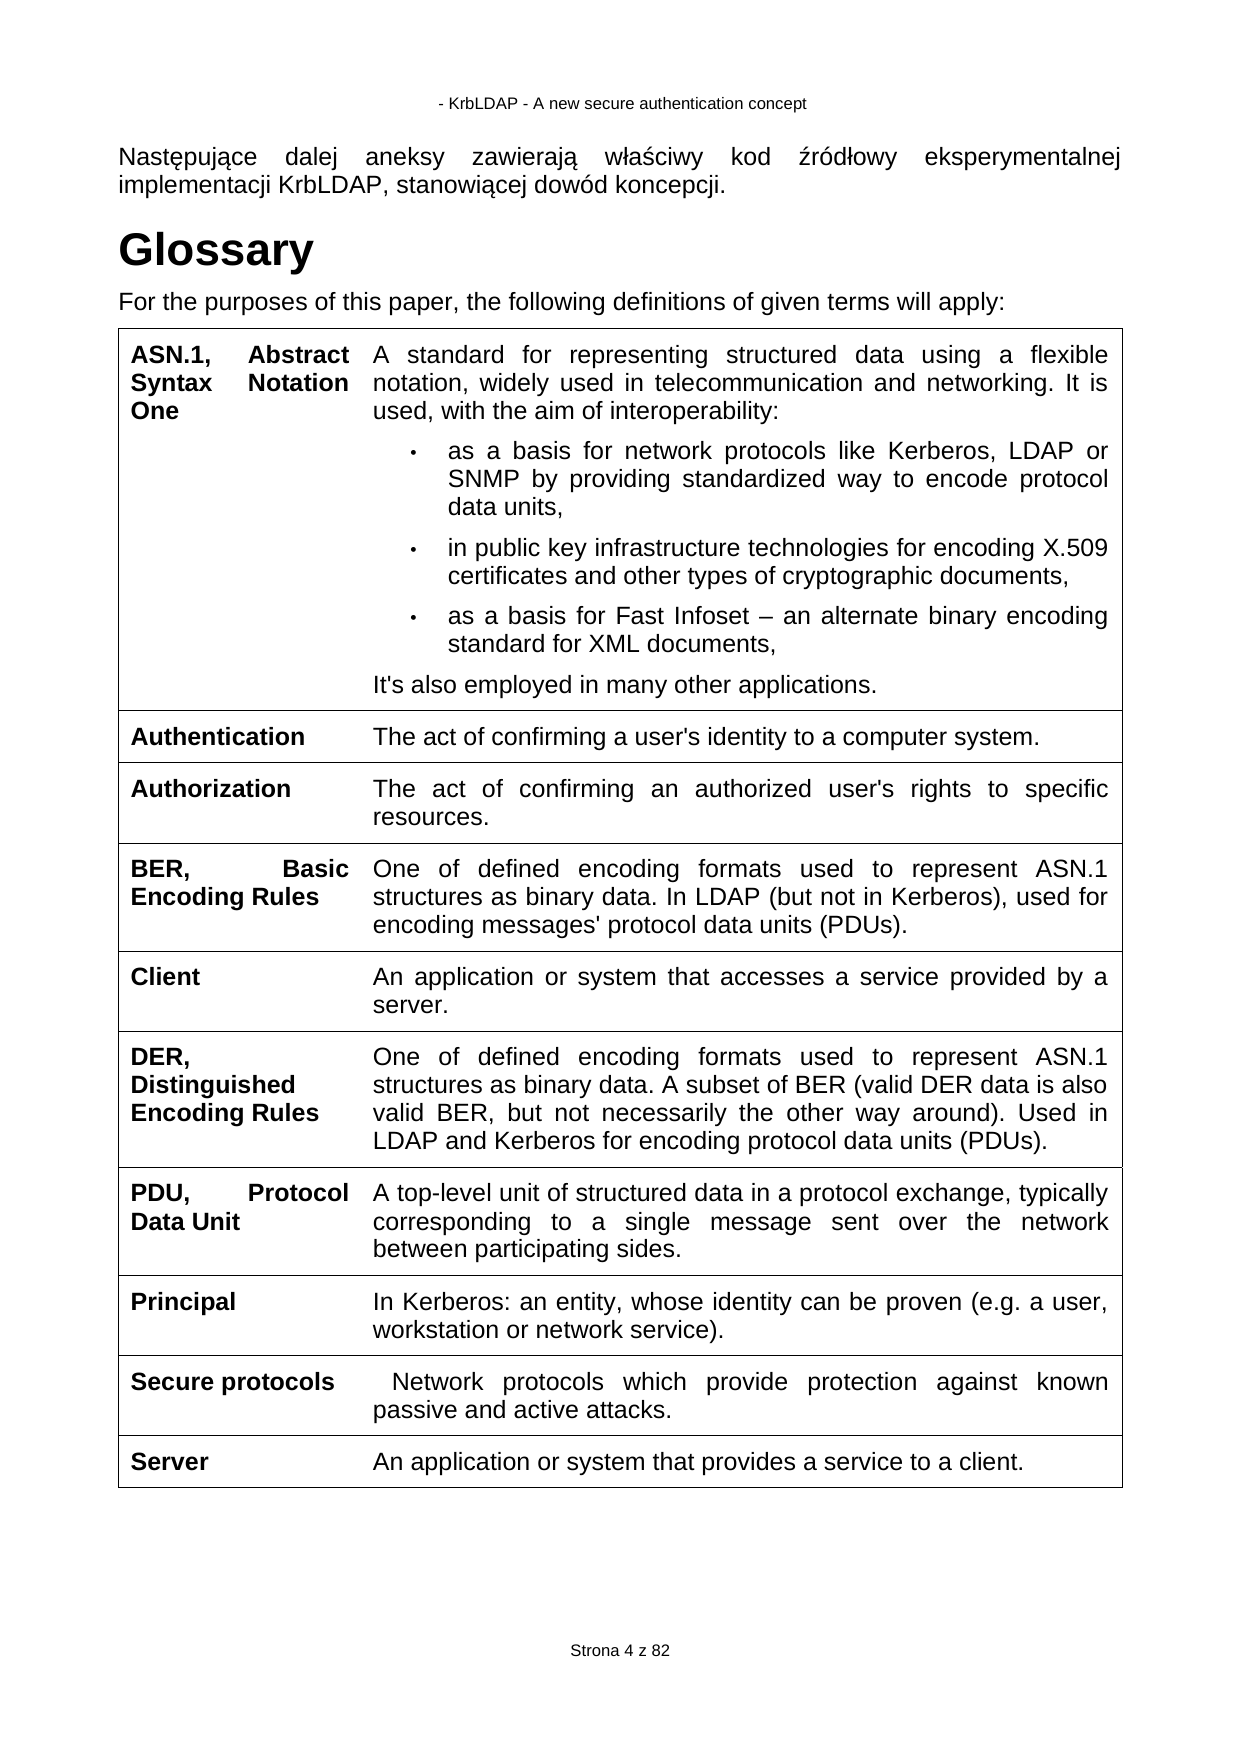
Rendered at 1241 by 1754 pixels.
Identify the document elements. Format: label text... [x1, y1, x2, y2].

table_cell DER, Distinguished Encoding Rules [119, 1032, 361, 1167]
table_cell An application or system that accesses a service provided by a server. [361, 952, 1122, 1031]
table_cell One of defined encoding formats used to represent ASN.1 structures as binary data. In LDAP (but not in Kerberos), used for encoding messages' protocol data units (PDUs). [361, 844, 1122, 951]
table_cell Principal [119, 1276, 361, 1355]
table_cell A top-level unit of structured data in a protocol exchange, typically corresponding to a single message sent over the network between participating sides. [361, 1168, 1122, 1275]
table_cell In Kerberos: an entity, whose identity can be proven (e.g. a user, workstation or network service). [361, 1276, 1122, 1355]
table_header A standard for representing structured data using a flexible notation, widely used in telecommunication and networking. It is used, with the aim of interoperability: as a basis for network protocols like Kerberos, LDAP or SNMP by providing standardized way to encode protocol data units, in public key infrastructure technologies for encoding X.509 certificates and other types of cryptographic documents, as a basis for Fast Infoset – an alternate binary encoding standard for XML documents, It's also employed in many other applications. [361, 329, 1122, 710]
table_cell BER, Basic Encoding Rules [119, 844, 361, 951]
table_cell Server [119, 1436, 361, 1487]
table_cell Secure protocols [119, 1356, 361, 1435]
table_cell PDU, Protocol Data Unit [119, 1168, 361, 1275]
table_cell Client [119, 952, 361, 1031]
table_cell Authentication [119, 711, 361, 762]
table_cell Network protocols which provide protection against known passive and active attacks. [361, 1356, 1122, 1435]
table_cell The act of confirming an authorized user's rights to specific resources. [361, 763, 1122, 843]
subtitle Glossary [118, 224, 1122, 275]
text Następujące dalej aneksy zawierają właściwy kod źródłowy eksperymentalnej implementacji KrbLDAP, stanowiącej dowód koncepcji. [118, 143, 1122, 199]
table_cell An application or system that provides a service to a client. [361, 1436, 1122, 1487]
table_cell Authorization [119, 763, 361, 843]
table_cell The act of confirming a user's identity to a computer system. [361, 711, 1122, 762]
text For the purposes of this paper, the following definitions of given terms will apply: [118, 287, 1122, 316]
table_cell One of defined encoding formats used to represent ASN.1 structures as binary data. A subset of BER (valid DER data is also valid BER, but not necessarily the other way around). Used in LDAP and Kerberos for encoding protocol data units (PDUs). [361, 1032, 1122, 1167]
table_header ASN.1, Abstract Syntax Notation One [119, 329, 361, 710]
